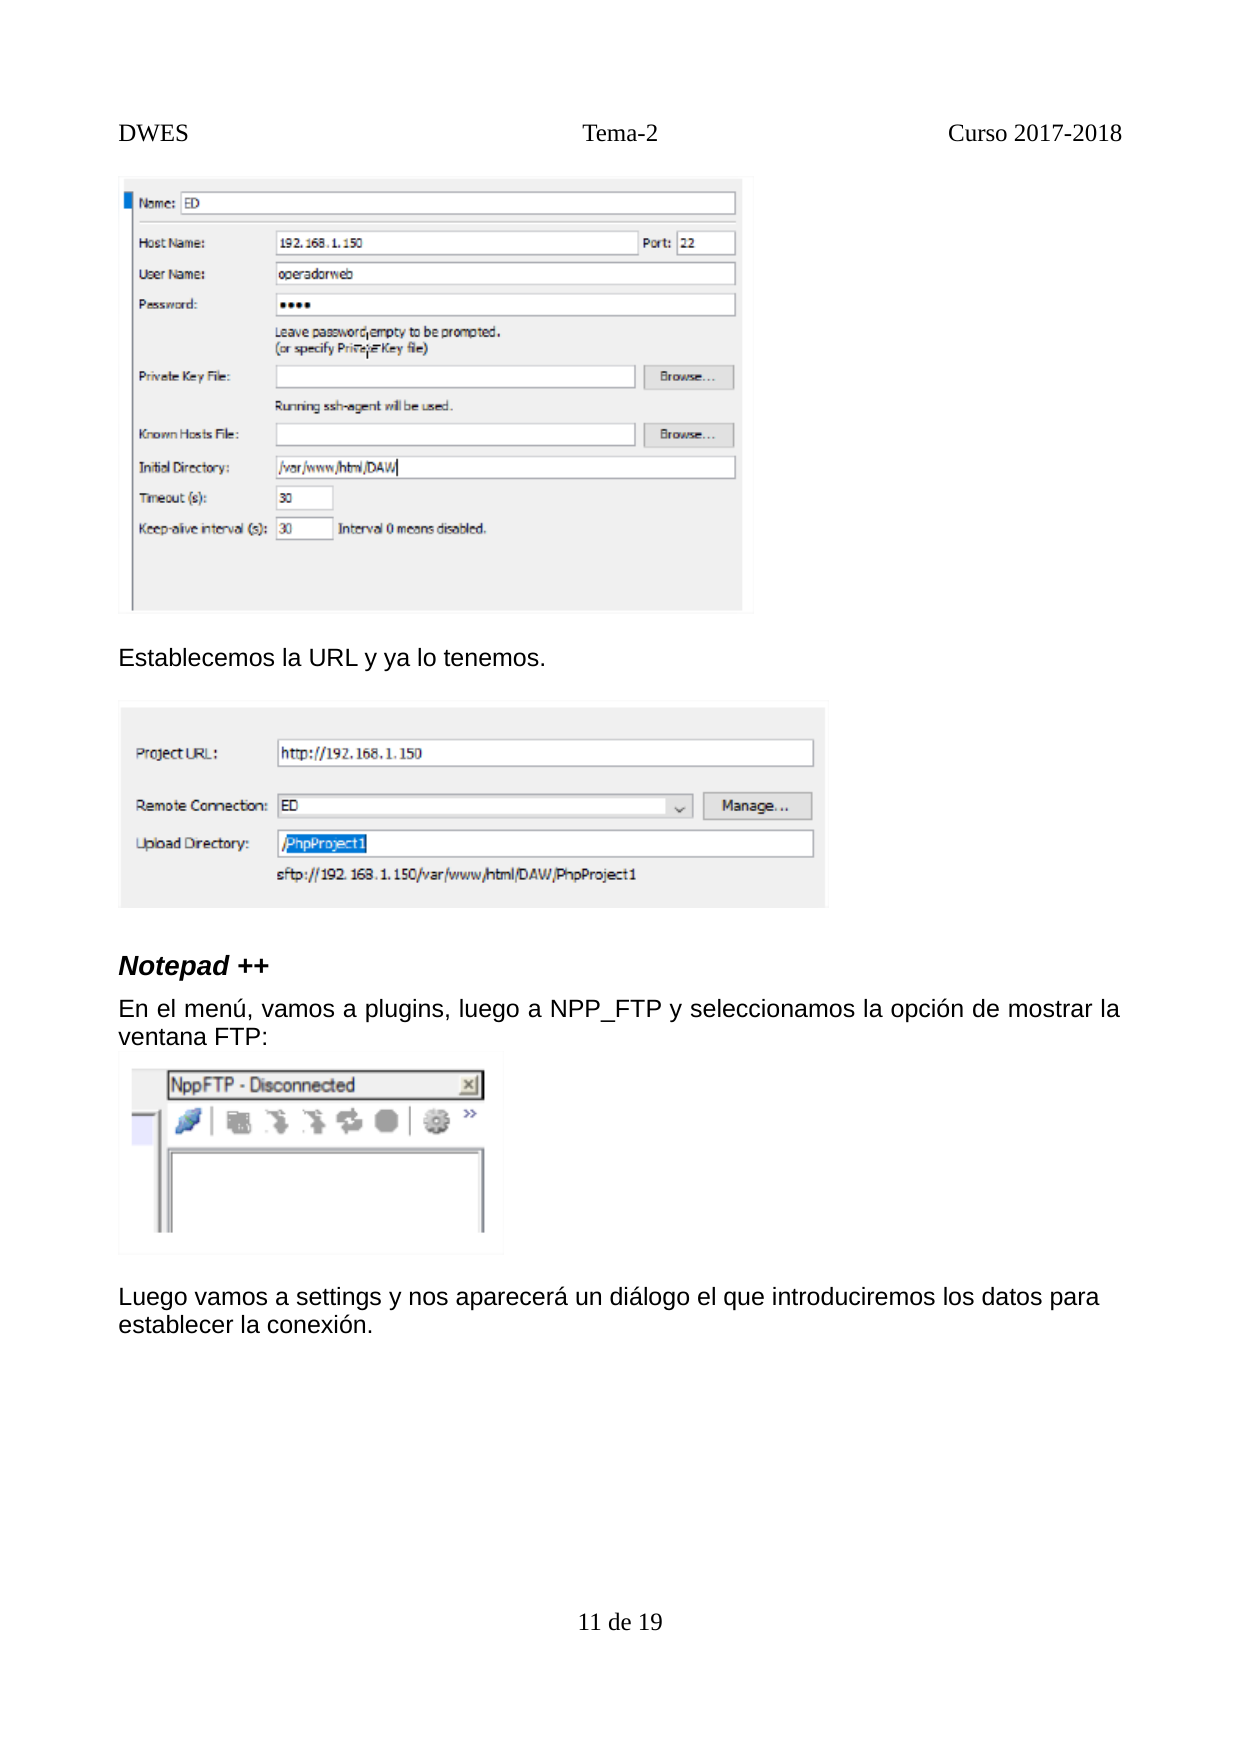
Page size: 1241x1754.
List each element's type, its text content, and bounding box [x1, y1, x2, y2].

text En el menú, vamos a plugins, luego a NPP_FTP y seleccionamos la opción de mostrar la ventana FTP: [118, 993, 1122, 1051]
text Establecemos la URL y ya lo tenemos. [118, 643, 1122, 671]
text Luego vamos a settings y nos aparecerá un diálogo el que introduciremos los datos para [118, 1282, 1122, 1311]
text establecer la conexión. [118, 1311, 1122, 1339]
subtitle Notepad ++ [118, 949, 1122, 981]
picture [118, 700, 829, 908]
picture [118, 1051, 504, 1255]
picture [118, 176, 754, 614]
